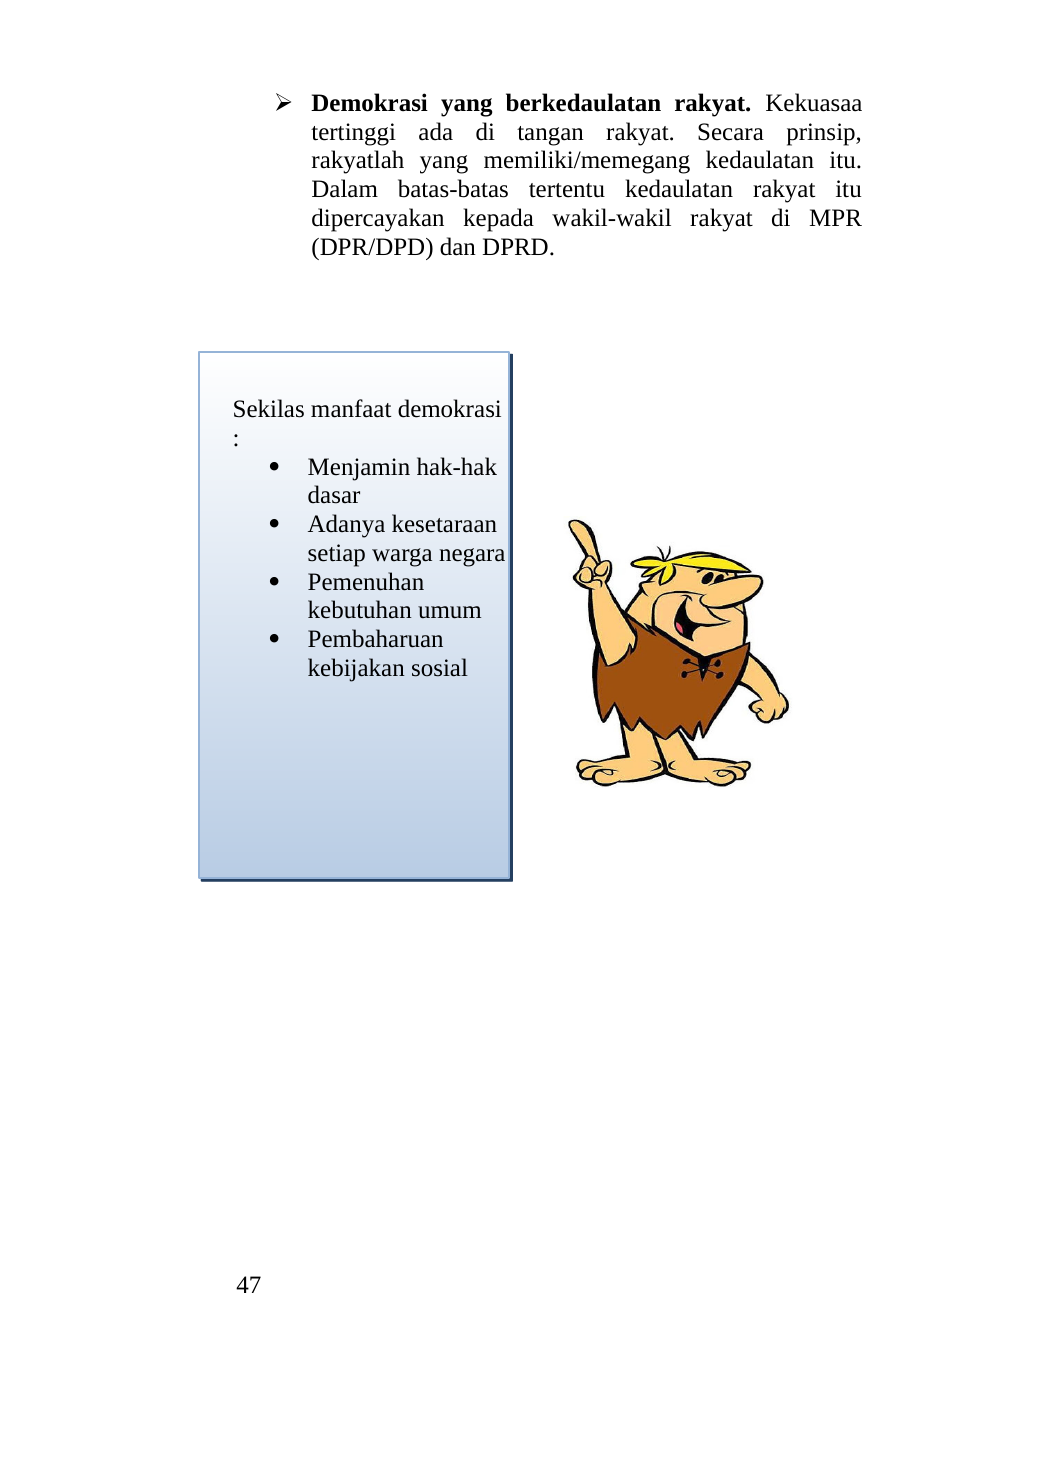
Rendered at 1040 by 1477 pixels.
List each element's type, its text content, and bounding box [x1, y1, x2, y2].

table_header [536, 347, 848, 919]
picture [541, 516, 814, 792]
table_header [193, 347, 536, 919]
list Demokrasi yang berkedaulatan rakyat. Kekuasaa tertinggi ada di tangan rakyat. Secara prinsip, rakyatlah yang memiliki/memegang kedaulatan itu. Dalam batas-batas tertentu kedaulatan rakyat itu dipercayakan kepada wakil-wakil rakyat di MPR (DPR/DPD) dan DPRD. [274, 88, 862, 260]
